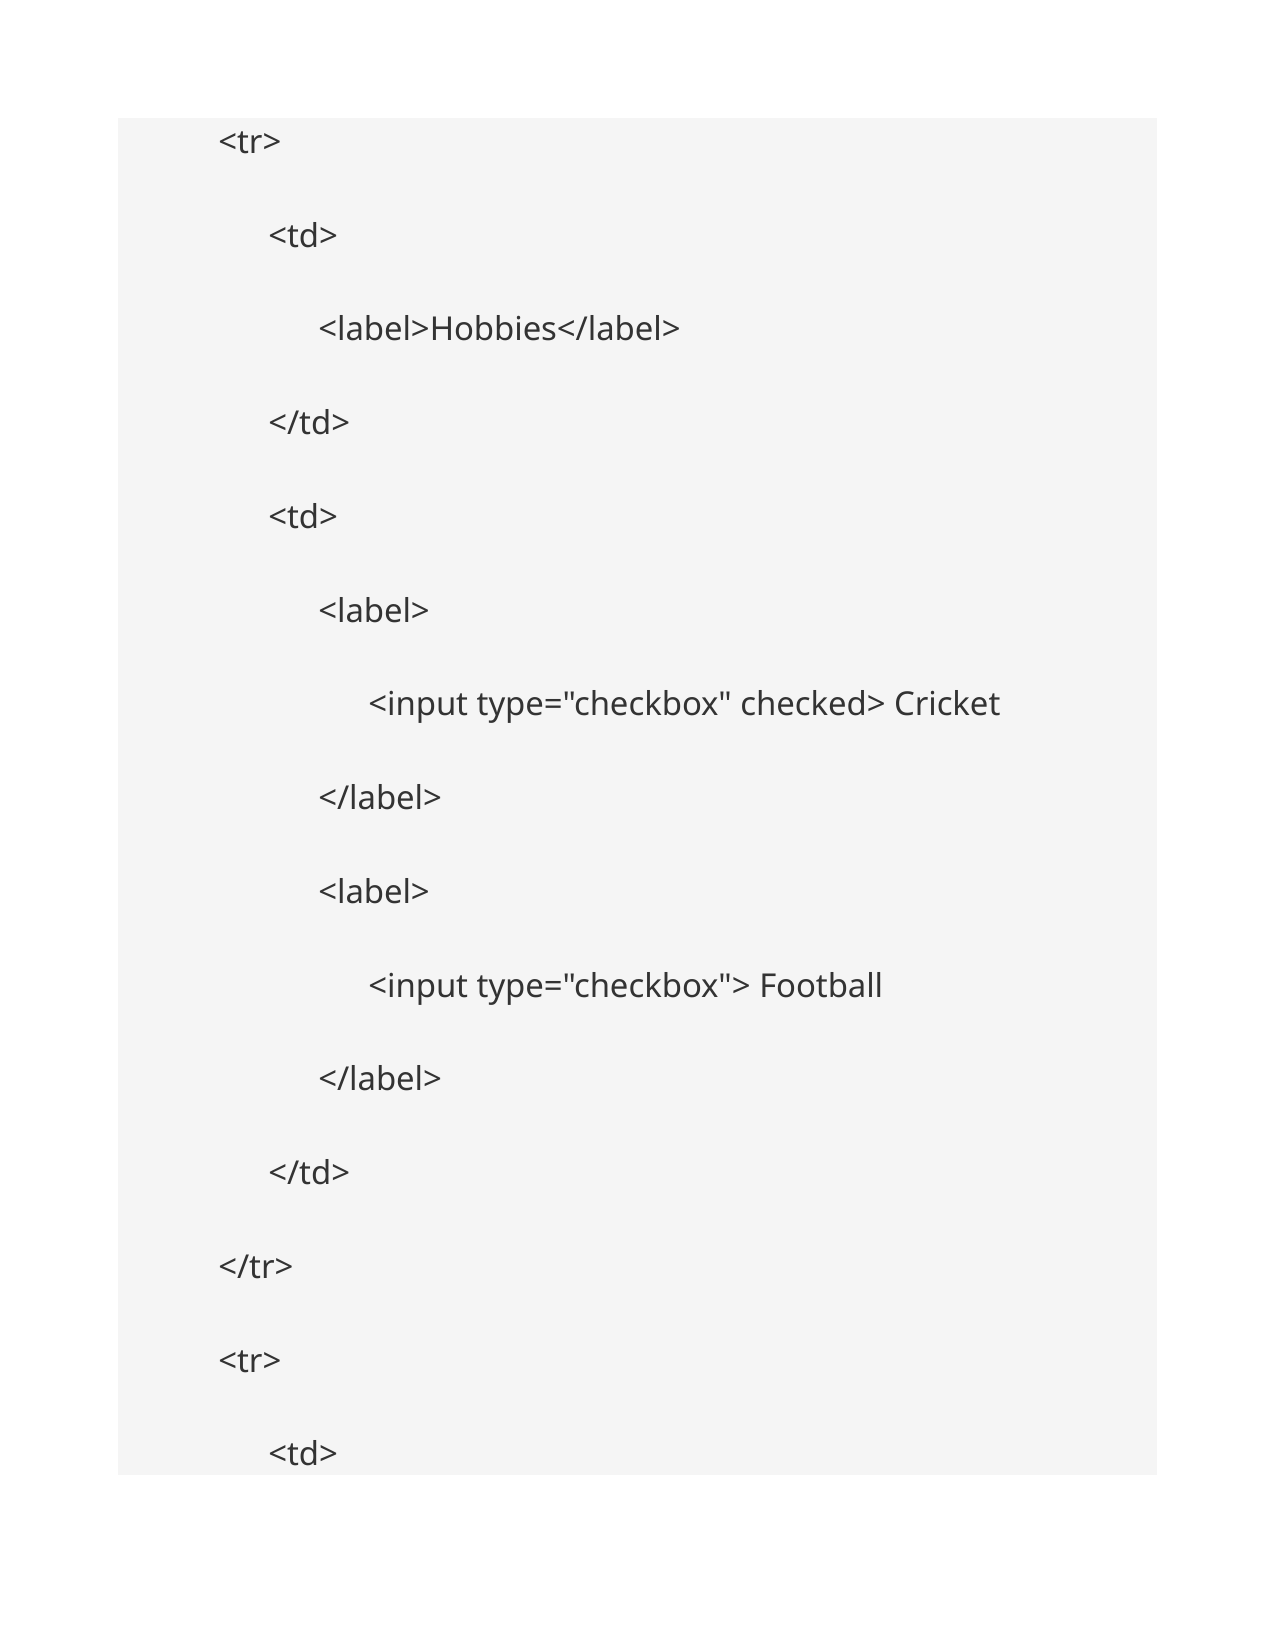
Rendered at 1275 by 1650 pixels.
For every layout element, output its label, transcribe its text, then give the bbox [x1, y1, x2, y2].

text </label> [118, 774, 1157, 819]
text <input type="checkbox" checked> Cricket [118, 681, 1157, 725]
text <label> [118, 868, 1157, 913]
text <tr> [118, 1337, 1157, 1382]
text </tr> [118, 1243, 1157, 1288]
text </td> [118, 1149, 1157, 1194]
text <td> [118, 212, 1157, 257]
text <td> [118, 1431, 1157, 1475]
text <input type="checkbox"> Football [118, 962, 1157, 1007]
text <label>Hobbies</label> [118, 306, 1157, 350]
text <label> [118, 587, 1157, 632]
text </td> [118, 399, 1157, 444]
text <tr> [118, 118, 1157, 163]
text <td> [118, 493, 1157, 538]
text </label> [118, 1056, 1157, 1100]
